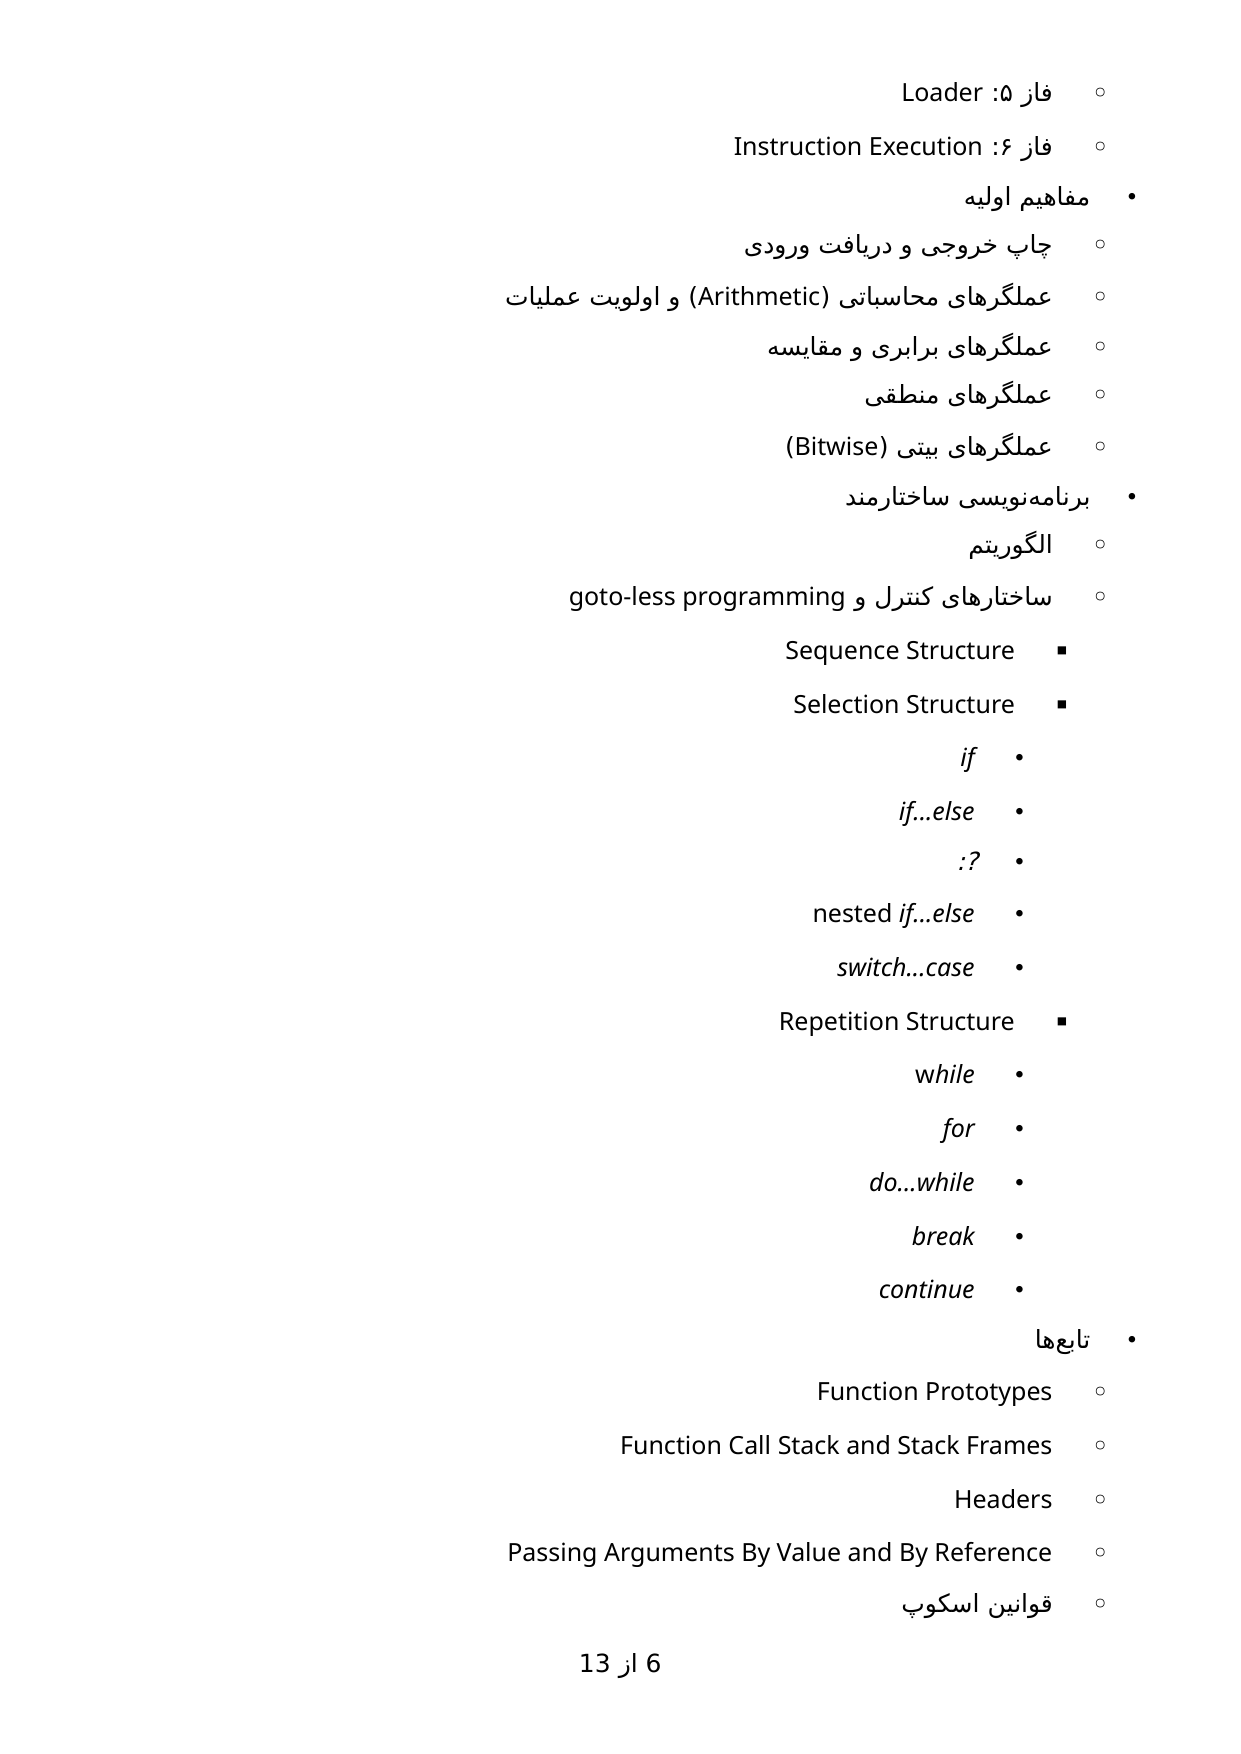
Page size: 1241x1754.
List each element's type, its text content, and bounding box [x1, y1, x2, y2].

list for [75, 1111, 1015, 1145]
list break [75, 1218, 1015, 1252]
list فاز ۵: Loader [75, 75, 1090, 109]
list ساختار‌های کنترل و goto-less programming [75, 579, 1090, 613]
list چاپ خروجی و دریافت ورودی [75, 231, 1090, 260]
list مفاهیم اولیه [75, 182, 1128, 212]
list Sequence Structure [75, 632, 1053, 667]
list Passing Arguments By Value and By Reference [75, 1535, 1090, 1569]
list تابع‌ها [75, 1326, 1128, 1355]
list do...while [75, 1164, 1015, 1198]
list switch...case [75, 949, 1015, 983]
list Repetition Structure [75, 1003, 1053, 1037]
list Function Call Stack and Stack Frames [75, 1427, 1090, 1462]
list الگوریتم [75, 531, 1090, 560]
list if...else [75, 794, 1015, 828]
list برنامه‌نویسی ساختارمند [75, 482, 1128, 512]
list قوانین اسکوپ [75, 1589, 1090, 1618]
list if [75, 740, 1015, 774]
list nested if...else [75, 896, 1015, 930]
list فاز ۶: Instruction Execution [75, 129, 1090, 163]
list while [75, 1057, 1015, 1091]
list عملگر‌های بیتی (Bitwise) [75, 429, 1090, 463]
list Headers [75, 1481, 1090, 1515]
list ?: [75, 847, 1015, 877]
list Function Prototypes [75, 1374, 1090, 1408]
list continue [75, 1272, 1015, 1306]
list عملگر‌های برابری و مقایسه [75, 332, 1090, 362]
list Selection Structure [75, 686, 1053, 720]
list عملگر‌های منطقی [75, 381, 1090, 410]
list عملگر‌های محاسباتی (Arithmetic) و اولویت عملیات [75, 279, 1090, 313]
